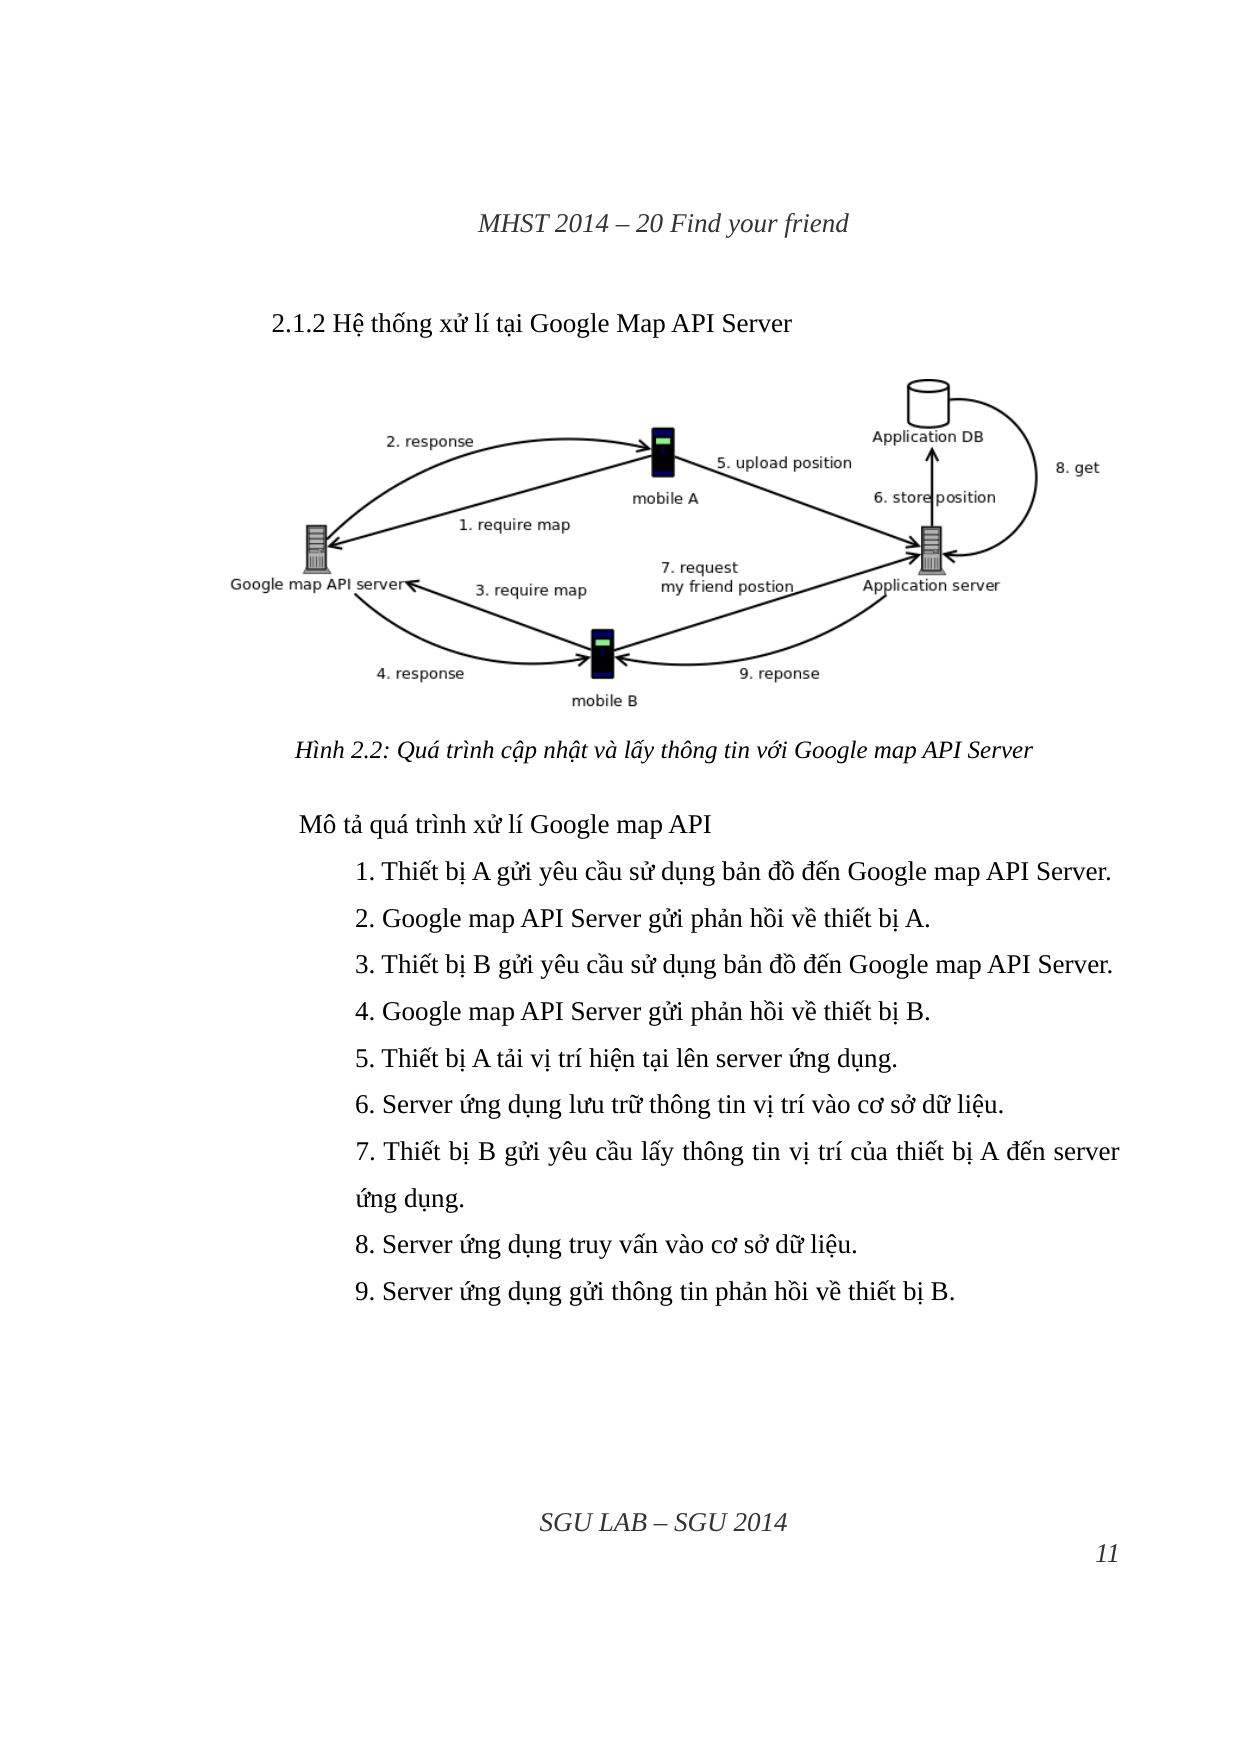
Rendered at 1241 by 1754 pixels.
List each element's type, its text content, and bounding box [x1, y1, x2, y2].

text 8. Server ứng dụng truy vấn vào cơ sở dữ liệu. [207, 1229, 1122, 1260]
subtitle Hệ thống xử lí tại Google Map API Server [265, 307, 1122, 339]
text 5. Thiết bị A tải vị trí hiện tại lên server ứng dụng. [207, 1042, 1122, 1073]
picture [228, 379, 1102, 711]
text 2. Google map API Server gửi phản hồi về thiết bị A. [207, 902, 1122, 933]
text 3. Thiết bị B gửi yêu cầu sử dụng bản đồ đến Google map API Server. [207, 949, 1122, 980]
text 1. Thiết bị A gửi yêu cầu sử dụng bản đồ đến Google map API Server. [207, 855, 1122, 886]
text 6. Server ứng dụng lưu trữ thông tin vị trí vào cơ sở dữ liệu. [207, 1089, 1122, 1120]
text Mô tả quá trình xử lí Google map API [207, 354, 1122, 840]
text 7. Thiết bị B gửi yêu cầu lấy thông tin vị trí của thiết bị A đến server ứng dụng. [355, 1135, 1122, 1213]
text 4. Google map API Server gửi phản hồi về thiết bị B. [207, 995, 1122, 1026]
text Hình 2.2: Quá trình cập nhật và lấy thông tin với Google map API Server [228, 736, 1101, 764]
text 9. Server ứng dụng gửi thông tin phản hồi về thiết bị B. [207, 1275, 1122, 1306]
